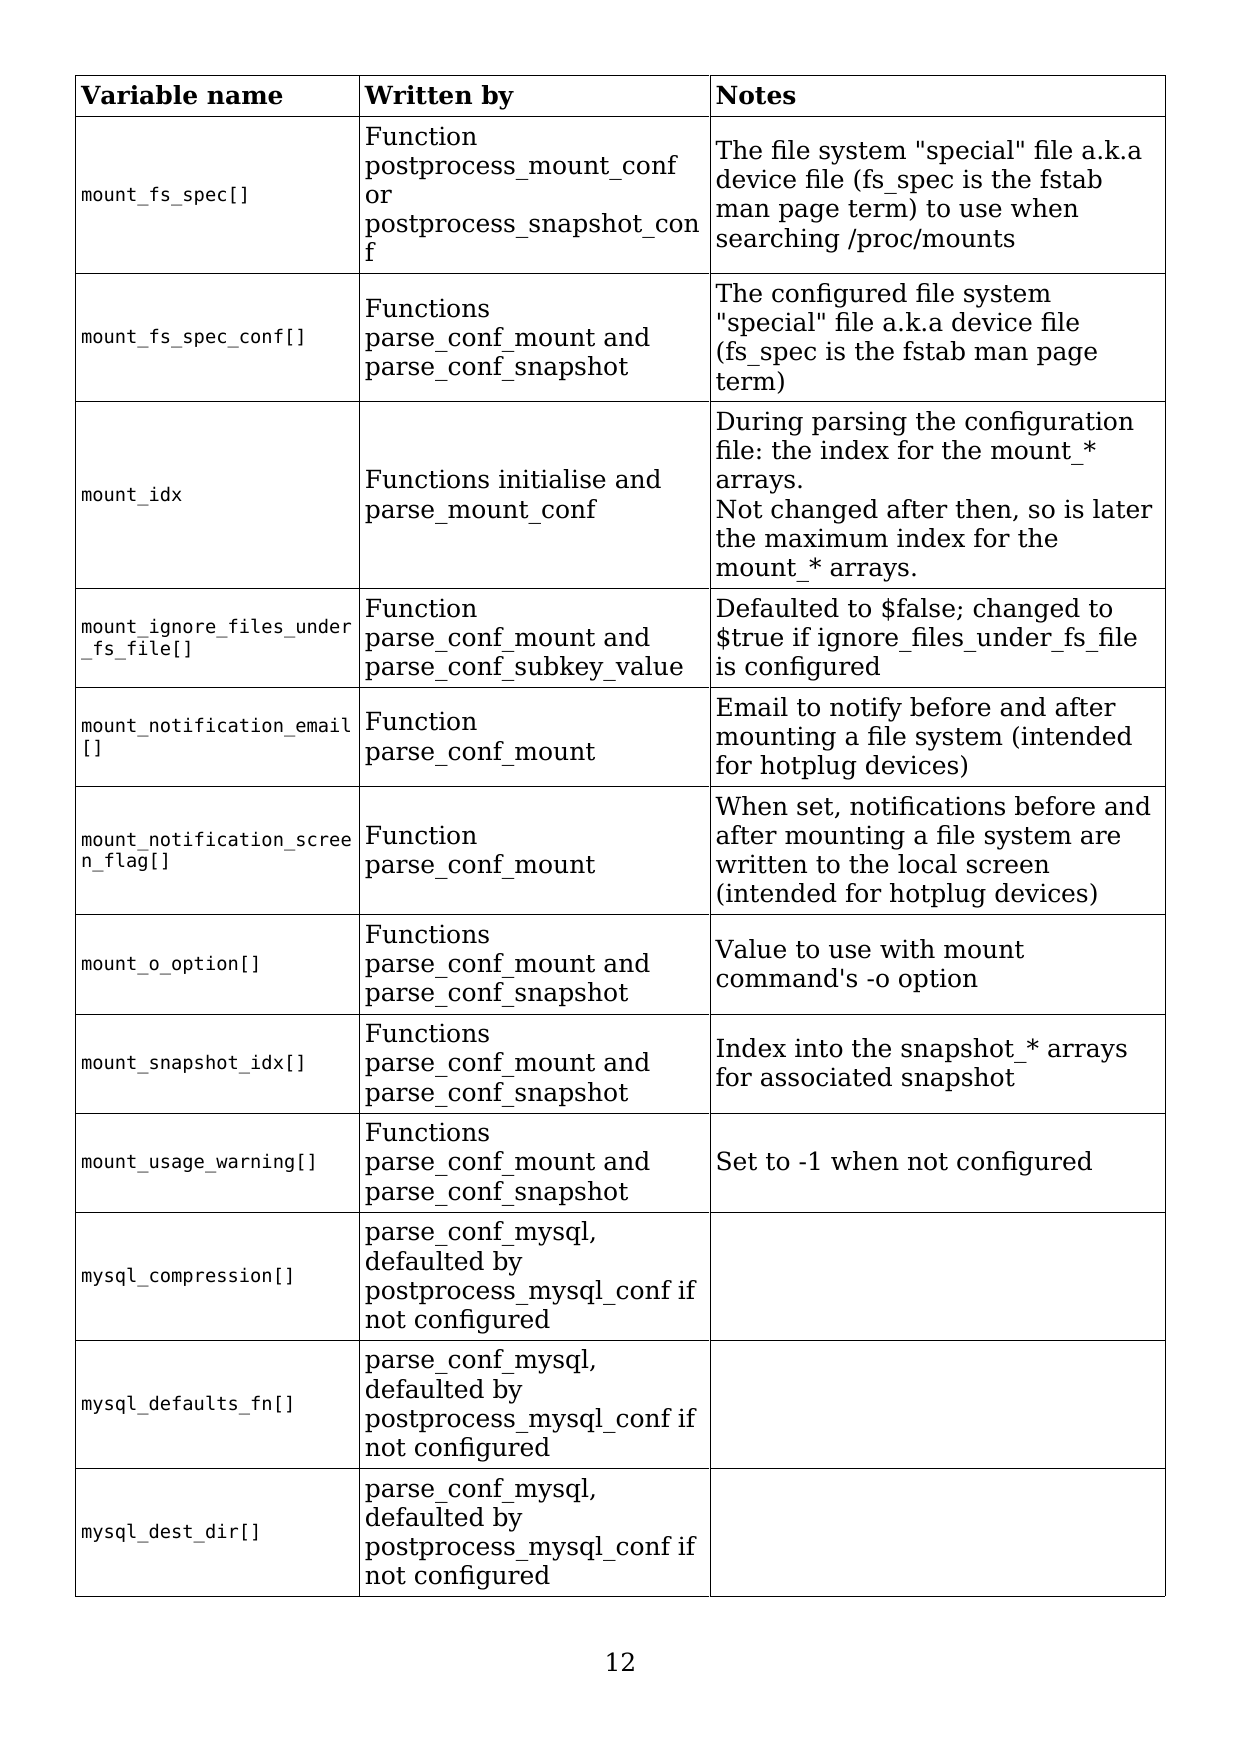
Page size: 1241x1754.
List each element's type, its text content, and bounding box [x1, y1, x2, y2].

table_cell mount_usage_warning[] [76, 1114, 359, 1212]
table_cell [711, 1213, 1165, 1340]
table_cell mount_notification_email[] [76, 688, 359, 786]
table_cell When set, notifications before and after mounting a file system are written to the local screen (intended for hotplug devices) [711, 787, 1165, 914]
table_cell The file system "special" file a.k.a device file (fs_spec is the fstab man page term) to use when searching /proc/mounts [711, 117, 1165, 273]
table_header Notes [711, 76, 1165, 116]
table_cell Functions parse_conf_mount and parse_conf_snapshot [360, 1114, 709, 1212]
table_header Written by [360, 76, 709, 116]
table_cell [711, 1469, 1165, 1596]
table_cell mount_ignore_files_under_fs_file[] [76, 589, 359, 687]
table_cell Set to -1 when not configured [711, 1114, 1165, 1212]
table_cell mount_notification_screen_flag[] [76, 787, 359, 914]
table_cell During parsing the configuration file: the index for the mount_* arrays. Not changed after then, so is later the maximum index for the mount_* arrays. [711, 402, 1165, 588]
table_cell mount_idx [76, 402, 359, 588]
table_cell mount_o_option[] [76, 915, 359, 1014]
table_cell Functions parse_conf_mount and parse_conf_snapshot [360, 915, 709, 1014]
table_cell Email to notify before and after mounting a file system (intended for hotplug devices) [711, 688, 1165, 786]
table_cell parse_conf_mysql, defaulted by postprocess_mysql_conf if not configured [360, 1469, 709, 1596]
table_cell Functions parse_conf_mount and parse_conf_snapshot [360, 1015, 709, 1113]
table_cell mount_snapshot_idx[] [76, 1015, 359, 1113]
table_cell mysql_dest_dir[] [76, 1469, 359, 1596]
table_cell Function parse_conf_mount and parse_conf_subkey_value [360, 589, 709, 687]
table_cell Functions parse_conf_mount and parse_conf_snapshot [360, 274, 709, 401]
table_cell parse_conf_mysql, defaulted by postprocess_mysql_conf if not configured [360, 1341, 709, 1468]
table_cell mysql_defaults_fn[] [76, 1341, 359, 1468]
table_cell [711, 1341, 1165, 1468]
table_header Variable name [76, 76, 359, 116]
table_cell The configured file system "special" file a.k.a device file (fs_spec is the fstab man page term) [711, 274, 1165, 401]
table_cell mysql_compression[] [76, 1213, 359, 1340]
table_cell Functions initialise and parse_mount_conf [360, 402, 709, 588]
table_cell Function parse_conf_mount [360, 688, 709, 786]
table_cell parse_conf_mysql, defaulted by postprocess_mysql_conf if not configured [360, 1213, 709, 1340]
table_cell Function postprocess_mount_conf or postprocess_snapshot_conf [360, 117, 709, 273]
table_cell mount_fs_spec_conf[] [76, 274, 359, 401]
table_cell Value to use with mount command's -o option [711, 915, 1165, 1014]
table_cell Defaulted to $false; changed to $true if ignore_files_under_fs_file is configured [711, 589, 1165, 687]
table_cell mount_fs_spec[] [76, 117, 359, 273]
table_cell Function parse_conf_mount [360, 787, 709, 914]
table_cell Index into the snapshot_* arrays for associated snapshot [711, 1015, 1165, 1113]
